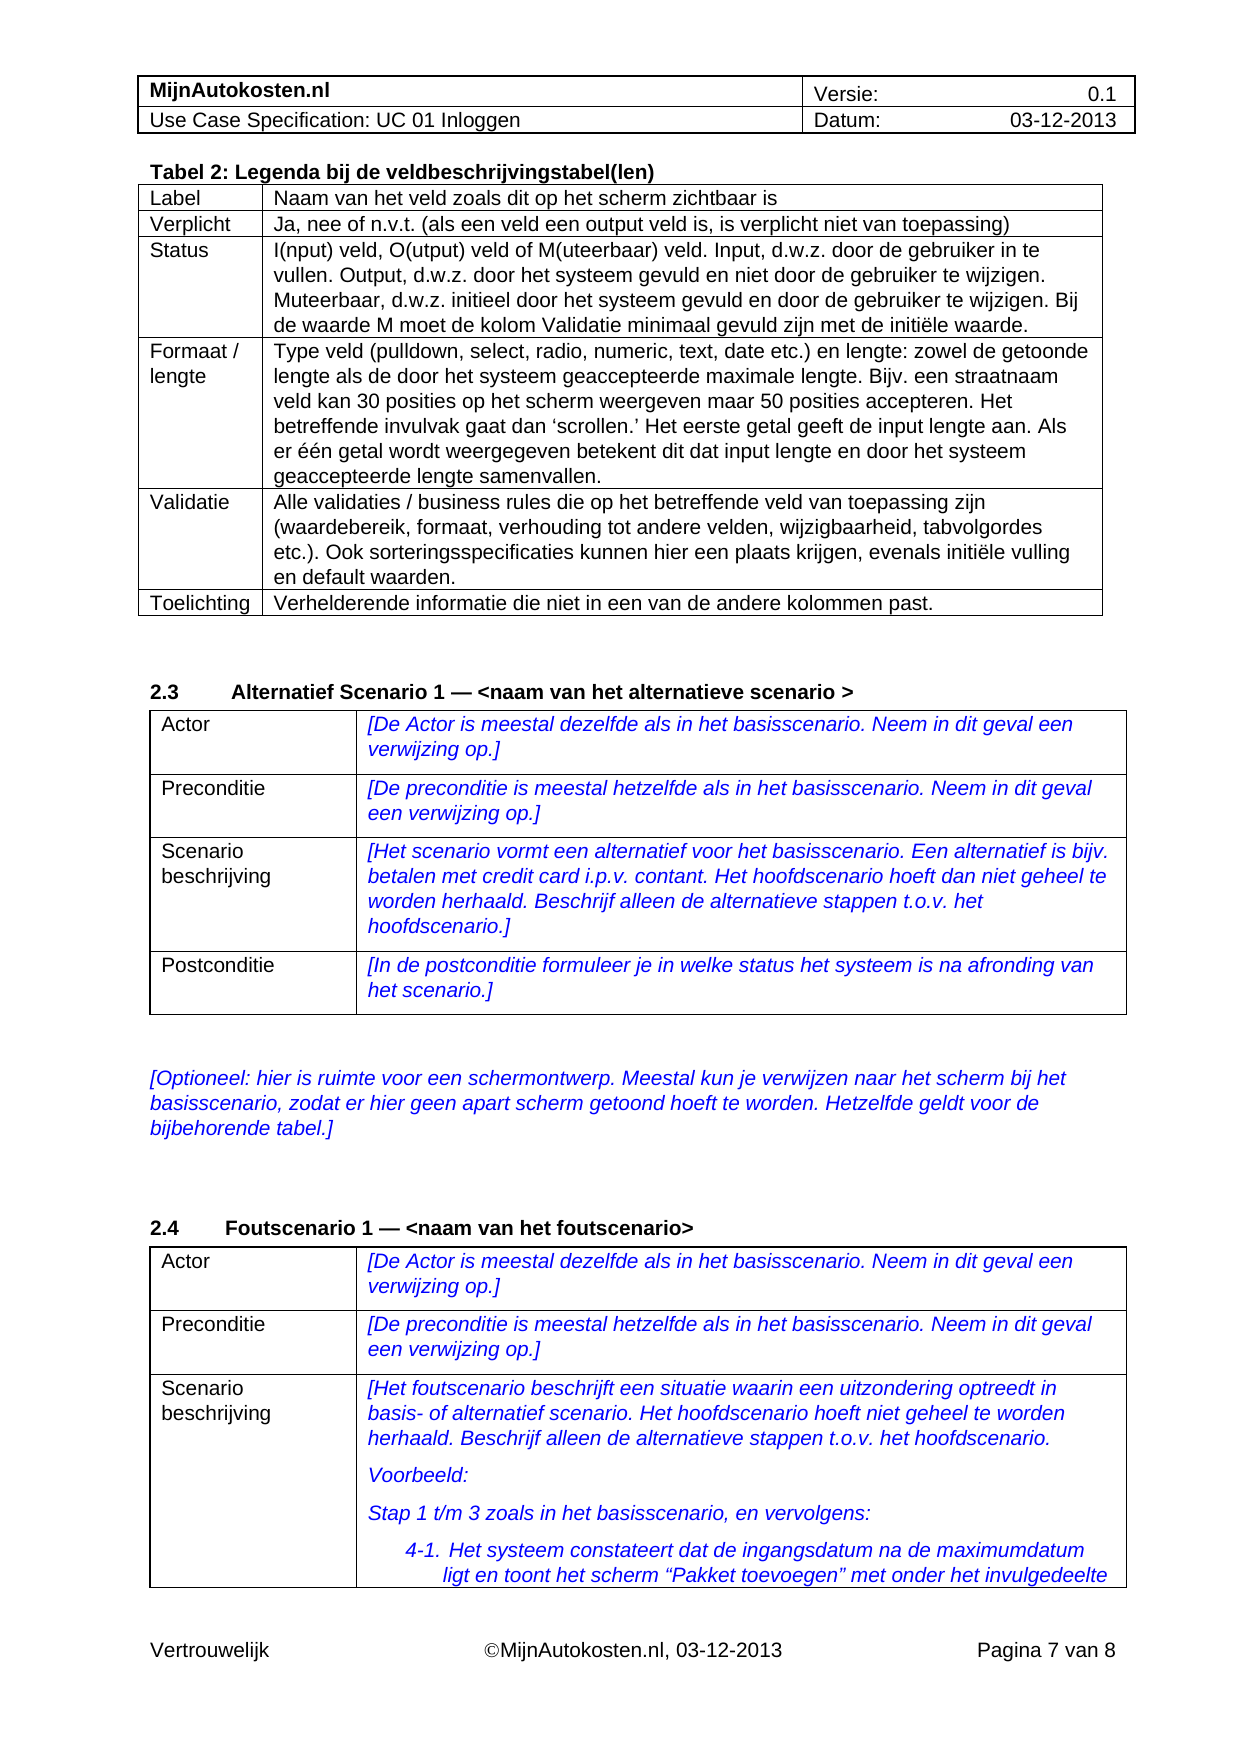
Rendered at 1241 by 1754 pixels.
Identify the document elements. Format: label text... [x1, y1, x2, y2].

table_cell Scenario beschrijving [151, 838, 356, 951]
table_cell [De preconditie is meestal hetzelfde als in het basisscenario. Neem in dit geval een verwijzing op.] [357, 1311, 1126, 1373]
table_cell Alle validaties / business rules die op het betreffende veld van toepassing zijn (waardebereik, formaat, verhouding tot andere velden, wijzigbaarheid, tabvolgordes etc.). Ook sorteringsspecificaties kunnen hier een plaats krijgen, evenals initiële vulling en default waarden. [263, 489, 1102, 589]
table_cell [Het foutscenario beschrijft een situatie waarin een uitzondering optreedt in basis- of alternatief scenario. Het hoofdscenario hoeft niet geheel te worden herhaald. Beschrijf alleen de alternatieve stappen t.o.v. het hoofdscenario. Voorbeeld: Stap 1 t/m 3 zoals in het basisscenario, en vervolgens: Het systeem constateert dat de ingangsdatum na de maximumdatum ligt en toont het scherm “Pakket toevoegen” met onder het invulgedeelte [357, 1375, 1126, 1587]
subtitle Foutscenario 1 — <naam van het foutscenario> [150, 1215, 1090, 1240]
table_cell Validatie [139, 489, 262, 589]
table_cell Verhelderende informatie die niet in een van de andere kolommen past. [263, 590, 1102, 615]
table_cell Toelichting [139, 590, 262, 615]
table_header Naam van het veld zoals dit op het scherm zichtbaar is [263, 185, 1102, 210]
table_cell [Het scenario vormt een alternatief voor het basisscenario. Een alternatief is bijv. betalen met credit card i.p.v. contant. Het hoofdscenario hoeft dan niet geheel te worden herhaald. Beschrijf alleen de alternatieve stappen t.o.v. het hoofdscenario.] [357, 838, 1126, 951]
text [Optioneel: hier is ruimte voor een schermontwerp. Meestal kun je verwijzen naar het scherm bij het basisscenario, zodat er hier geen apart scherm getoond hoeft te worden. Hetzelfde geldt voor de bijbehorende tabel.] [150, 1065, 1090, 1140]
table_cell Postconditie [151, 952, 356, 1014]
table_cell Type veld (pulldown, select, radio, numeric, text, date etc.) en lengte: zowel de getoonde lengte als de door het systeem geaccepteerde maximale lengte. Bijv. een straatnaam veld kan 30 posities op het scherm weergeven maar 50 posities accepteren. Het betreffende invulvak gaat dan ‘scrollen.’ Het eerste getal geeft de input lengte aan. Als er één getal wordt weergegeven betekent dit dat input lengte en door het systeem geaccepteerde lengte samenvallen. [263, 338, 1102, 488]
table_cell Scenario beschrijving [151, 1375, 356, 1587]
table_cell Preconditie [151, 775, 356, 837]
table_header Label [139, 185, 262, 210]
table_cell Status [139, 237, 262, 337]
table_cell Ja, nee of n.v.t. (als een veld een output veld is, is verplicht niet van toepassing) [263, 211, 1102, 236]
table_cell [In de postconditie formuleer je in welke status het systeem is na afronding van het scenario.] [357, 952, 1126, 1014]
table_header [De Actor is meestal dezelfde als in het basisscenario. Neem in dit geval een verwijzing op.] [357, 711, 1126, 773]
table_header Actor [151, 1248, 356, 1310]
table_cell [De preconditie is meestal hetzelfde als in het basisscenario. Neem in dit geval een verwijzing op.] [357, 775, 1126, 837]
subtitle Alternatief Scenario 1 — <naam van het alternatieve scenario > [150, 679, 1090, 704]
table_cell Preconditie [151, 1311, 356, 1373]
table_cell Verplicht [139, 211, 262, 236]
table_header [De Actor is meestal dezelfde als in het basisscenario. Neem in dit geval een verwijzing op.] [357, 1248, 1126, 1310]
table_cell Formaat / lengte [139, 338, 262, 488]
table_header Actor [151, 711, 356, 773]
text Tabel 2: Legenda bij de veldbeschrijvingstabel(len) [150, 159, 1090, 184]
table_cell I(nput) veld, O(utput) veld of M(uteerbaar) veld. Input, d.w.z. door de gebruiker in te vullen. Output, d.w.z. door het systeem gevuld en niet door de gebruiker te wijzigen. Muteerbaar, d.w.z. initieel door het systeem gevuld en door de gebruiker te wijzigen. Bij de waarde M moet de kolom Validatie minimaal gevuld zijn met de initiële waarde. [263, 237, 1102, 337]
